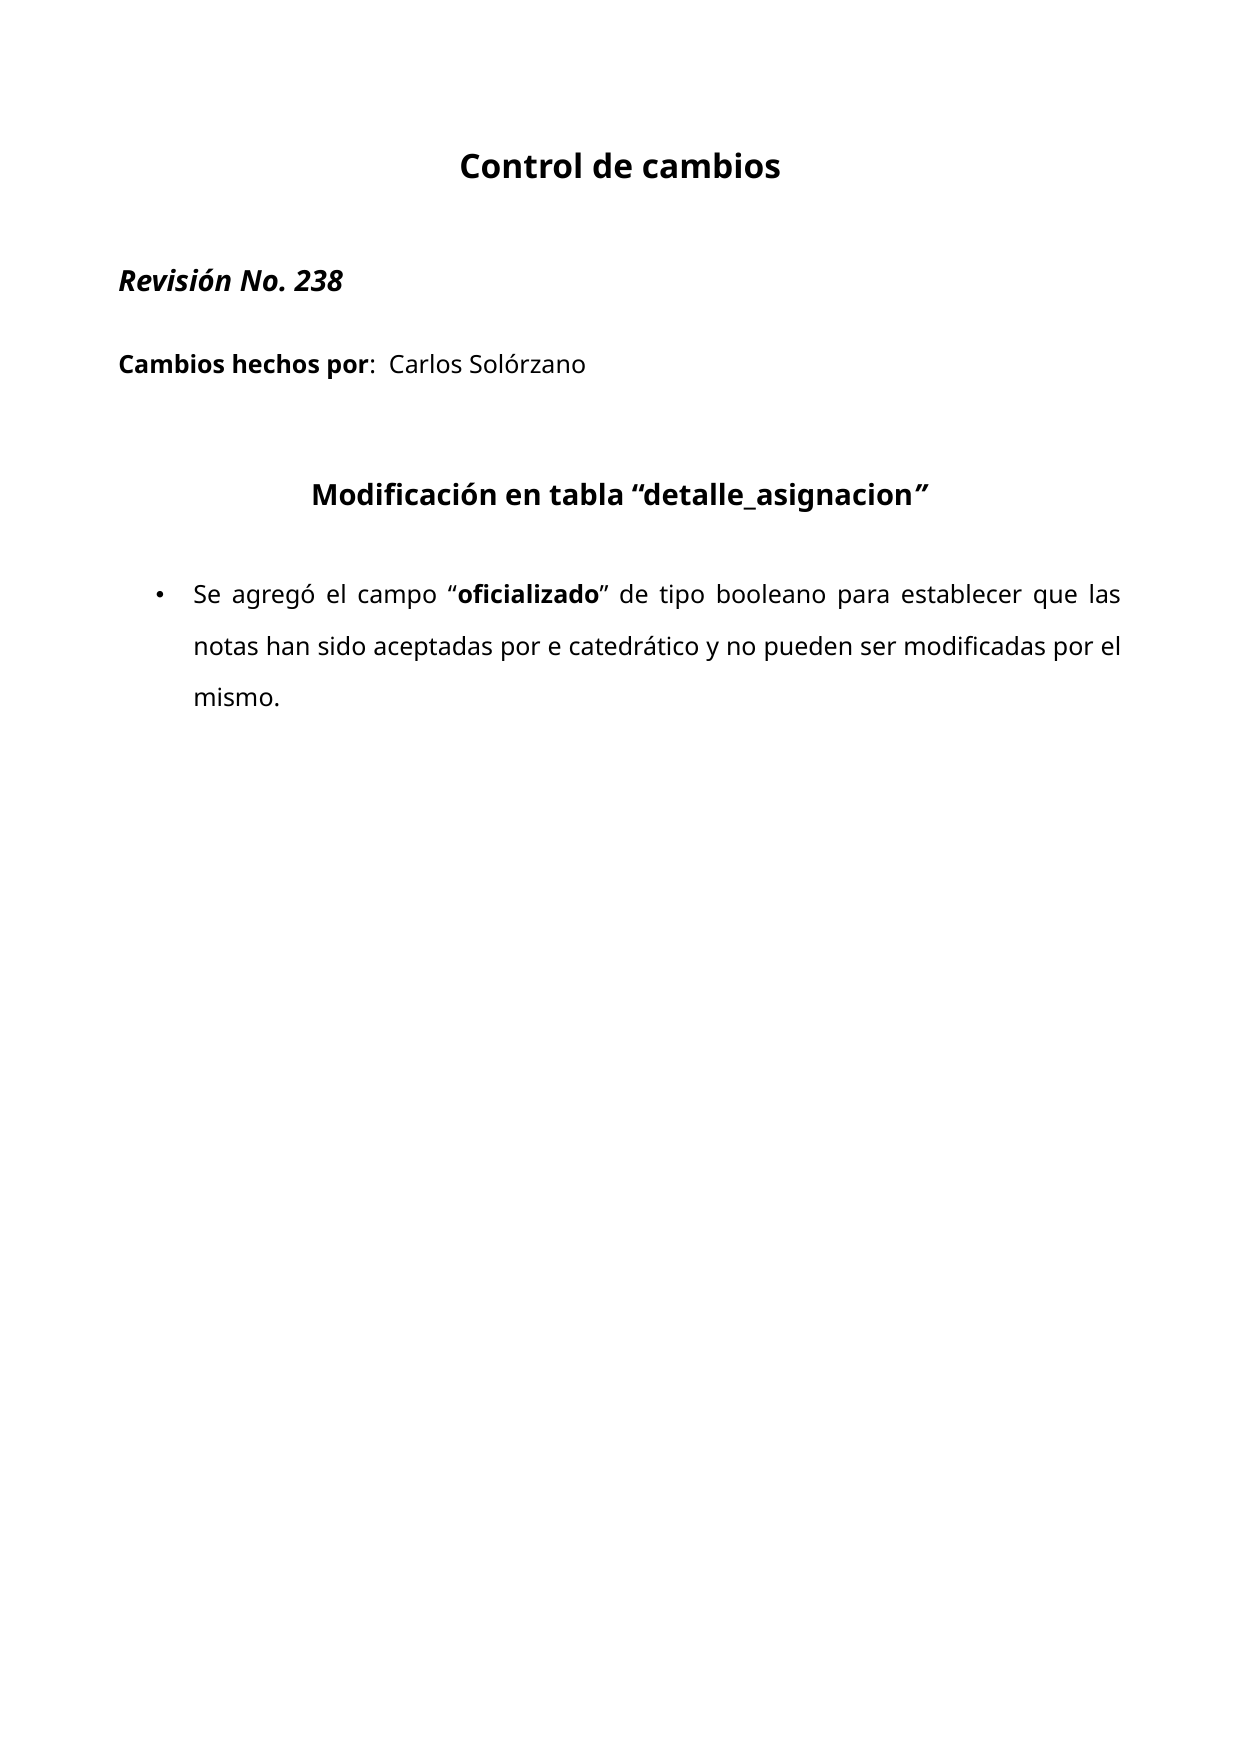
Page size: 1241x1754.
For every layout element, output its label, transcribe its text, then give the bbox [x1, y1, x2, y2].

subtitle Revisión No. 238 [118, 260, 1122, 300]
text Cambios hechos por: Carlos Solórzano [118, 347, 1122, 381]
list Se agregó el campo “oficializado” de tipo booleano para establecer que las notas han sido aceptadas por e catedrático y no pueden ser modificadas por el mismo. [156, 577, 1122, 713]
subtitle Control de cambios [118, 143, 1122, 189]
subtitle Modificación en tabla “detalle_asignacion” [118, 474, 1122, 513]
